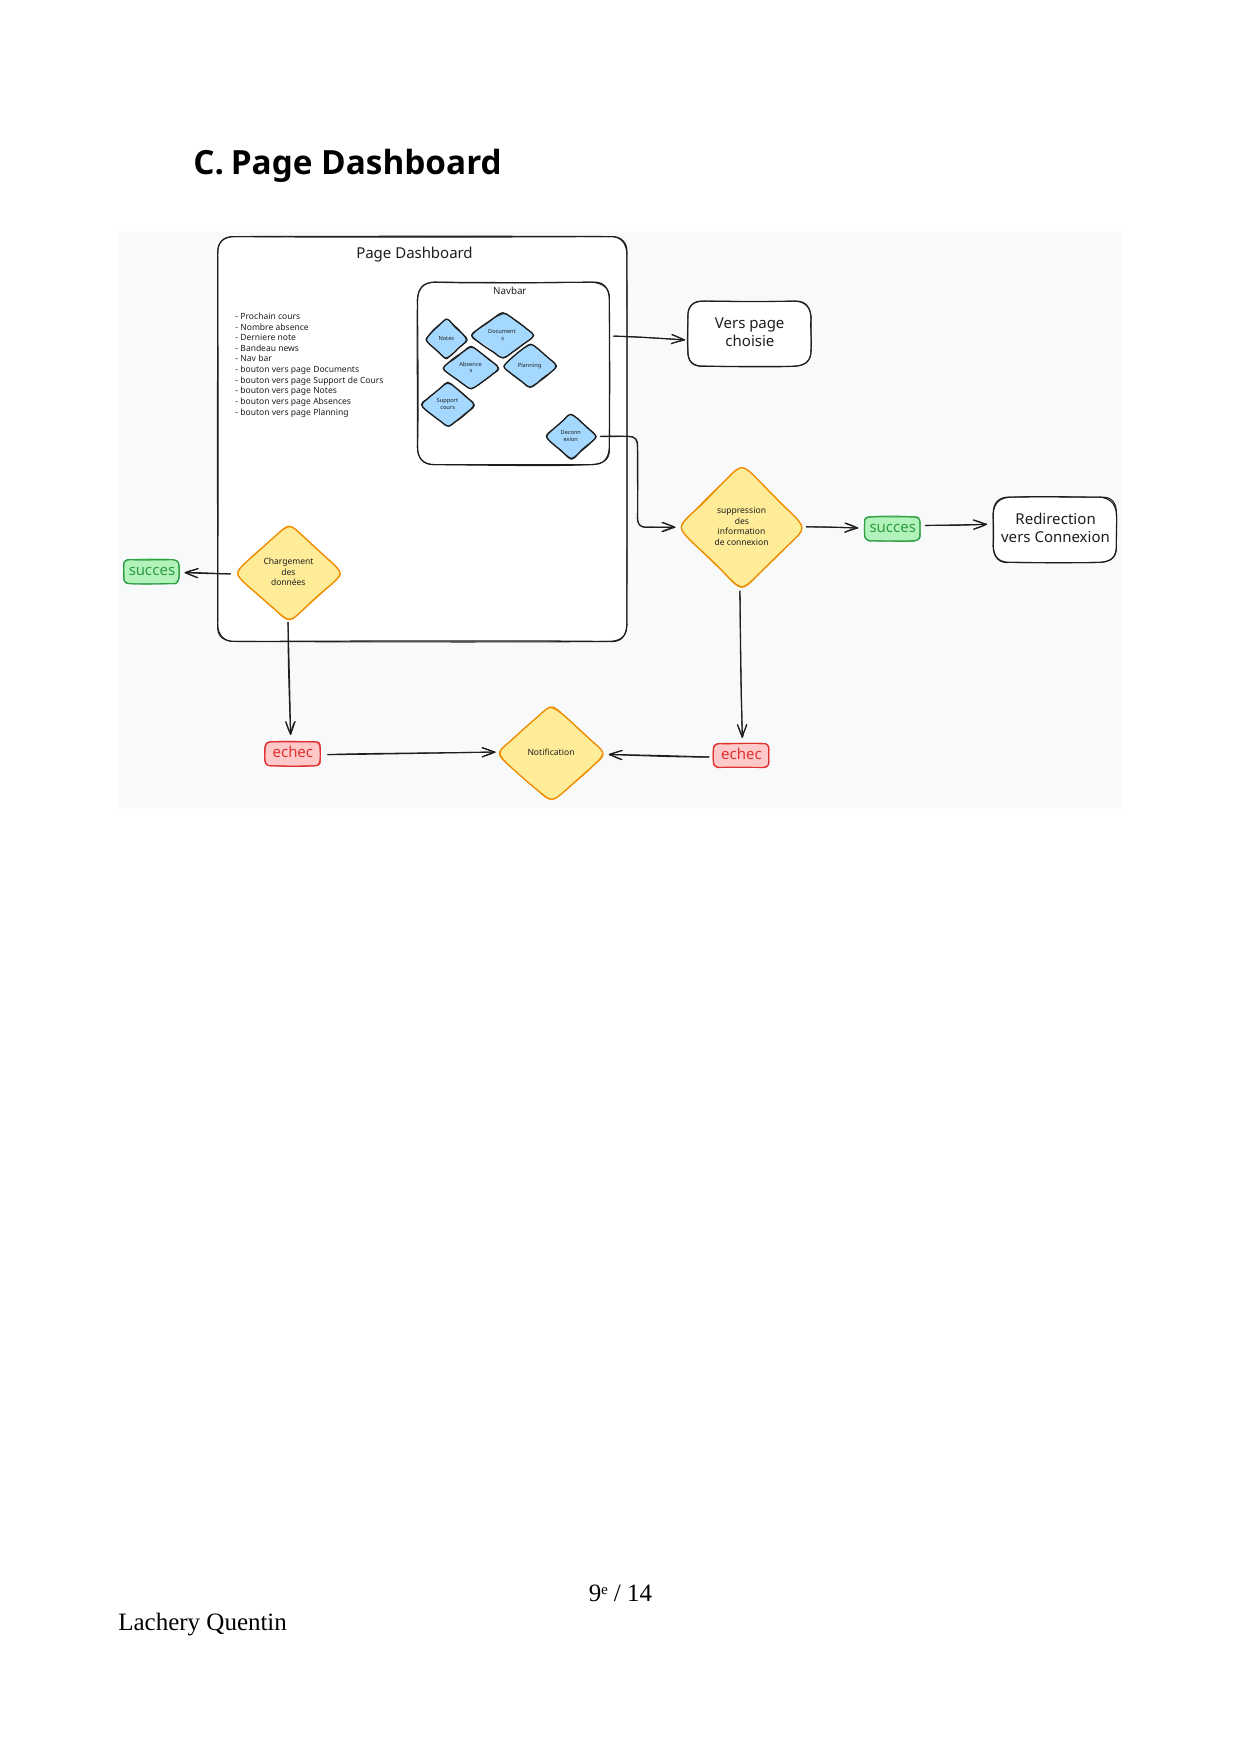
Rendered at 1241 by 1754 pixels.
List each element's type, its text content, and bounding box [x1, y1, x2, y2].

subtitle Page Dashboard [193, 139, 1122, 184]
